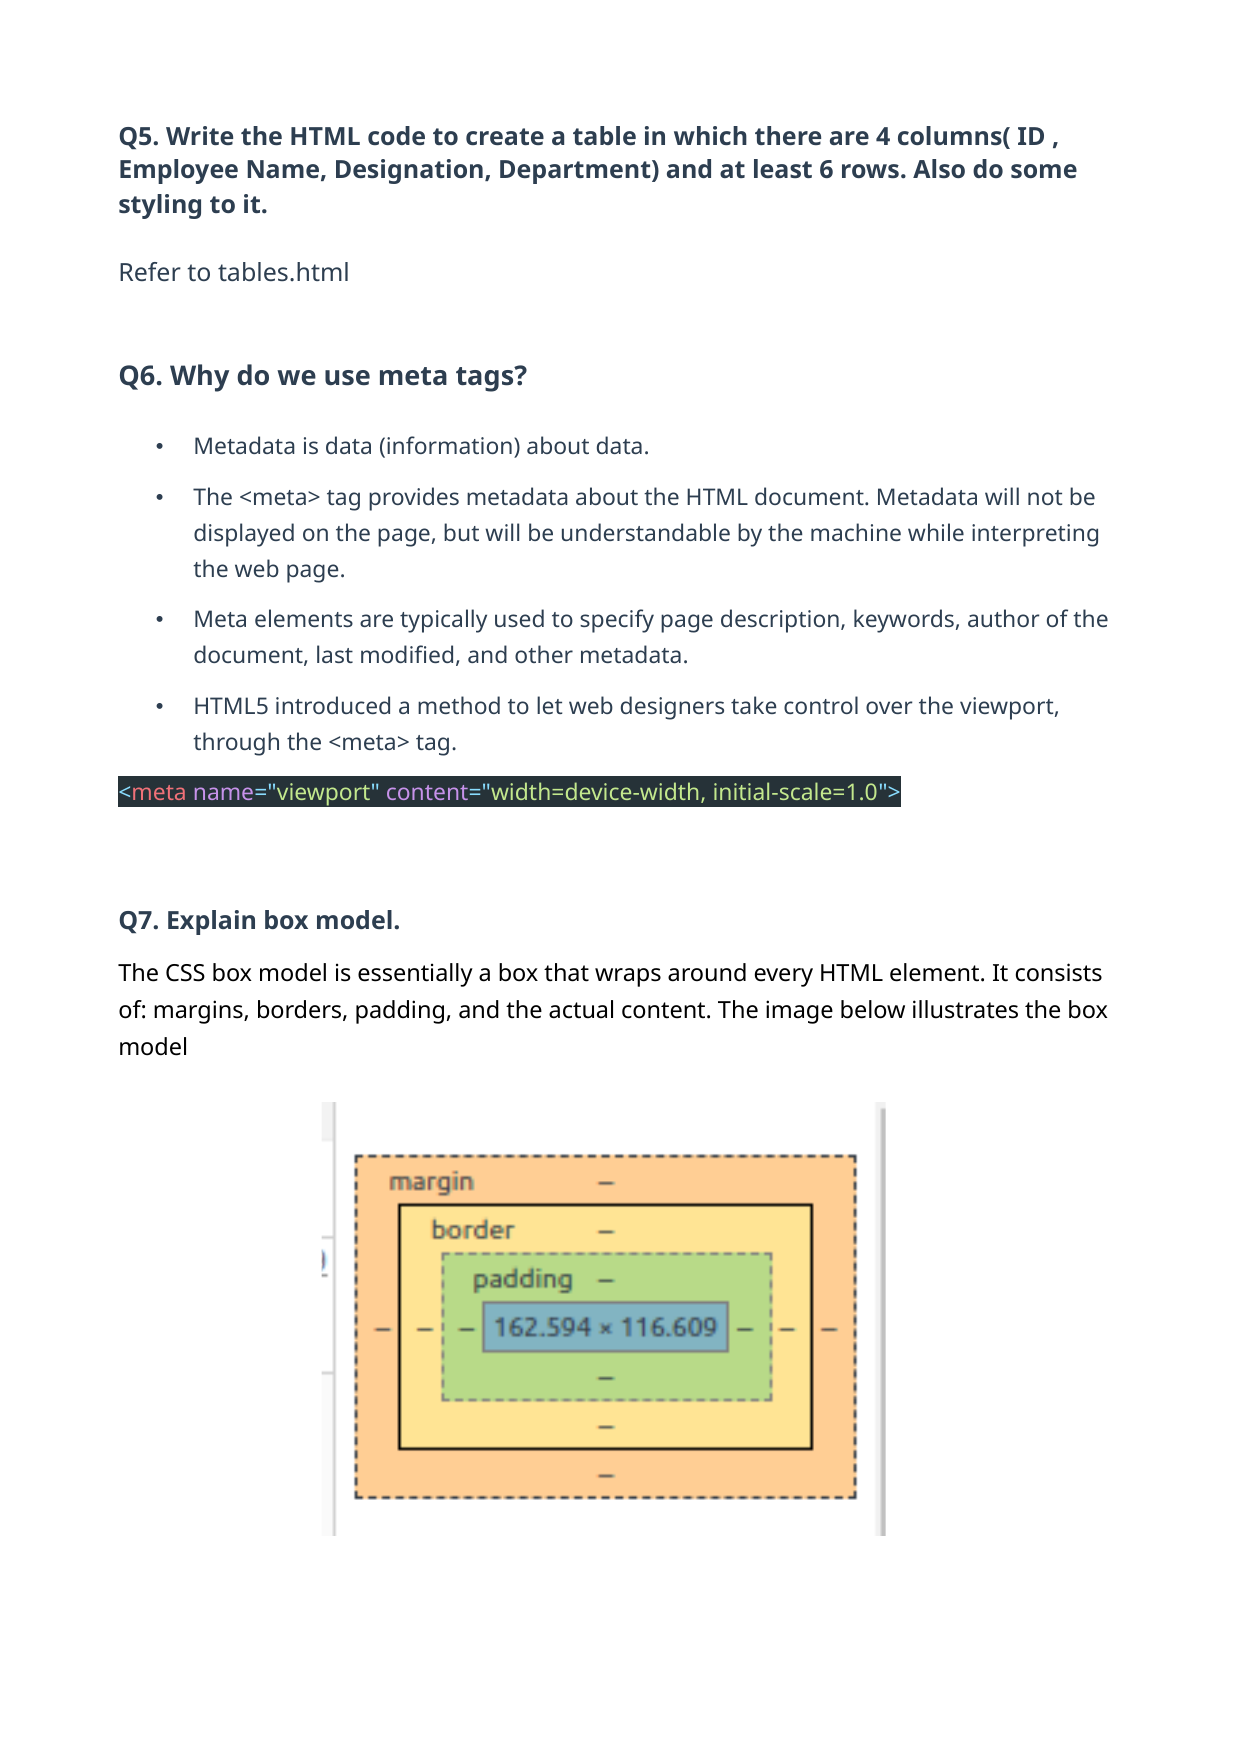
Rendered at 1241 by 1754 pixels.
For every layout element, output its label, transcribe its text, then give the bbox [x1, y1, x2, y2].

text Q5. Write the HTML code to create a table in which there are 4 columns( ID , Employee Name, Designation, Department) and at least 6 rows. Also do some styling to it. [118, 118, 1122, 220]
list Metadata is data (information) about data. [156, 430, 1122, 462]
list The <meta> tag provides metadata about the HTML document. Metadata will not be displayed on the page, but will be understandable by the machine while interpreting the web page. [156, 481, 1122, 584]
text Refer to tables.html [118, 254, 1122, 288]
list HTML5 introduced a method to let web designers take control over the viewport, through the <meta> tag. [156, 690, 1122, 757]
text <meta name="viewport" content="width=device-width, initial-scale=1.0"> [118, 776, 1122, 807]
list Meta elements are typically used to specify page description, keywords, author of the document, last modified, and other metadata. [156, 603, 1122, 670]
text The CSS box model is essentially a box that wraps around every HTML element. It consists of: margins, borders, padding, and the actual content. The image below illustrates the box model [118, 956, 1122, 1062]
text Q7. Explain box model. [118, 903, 1122, 937]
picture [875, 1102, 886, 1536]
text Q6. Why do we use meta tags? [118, 357, 1122, 393]
